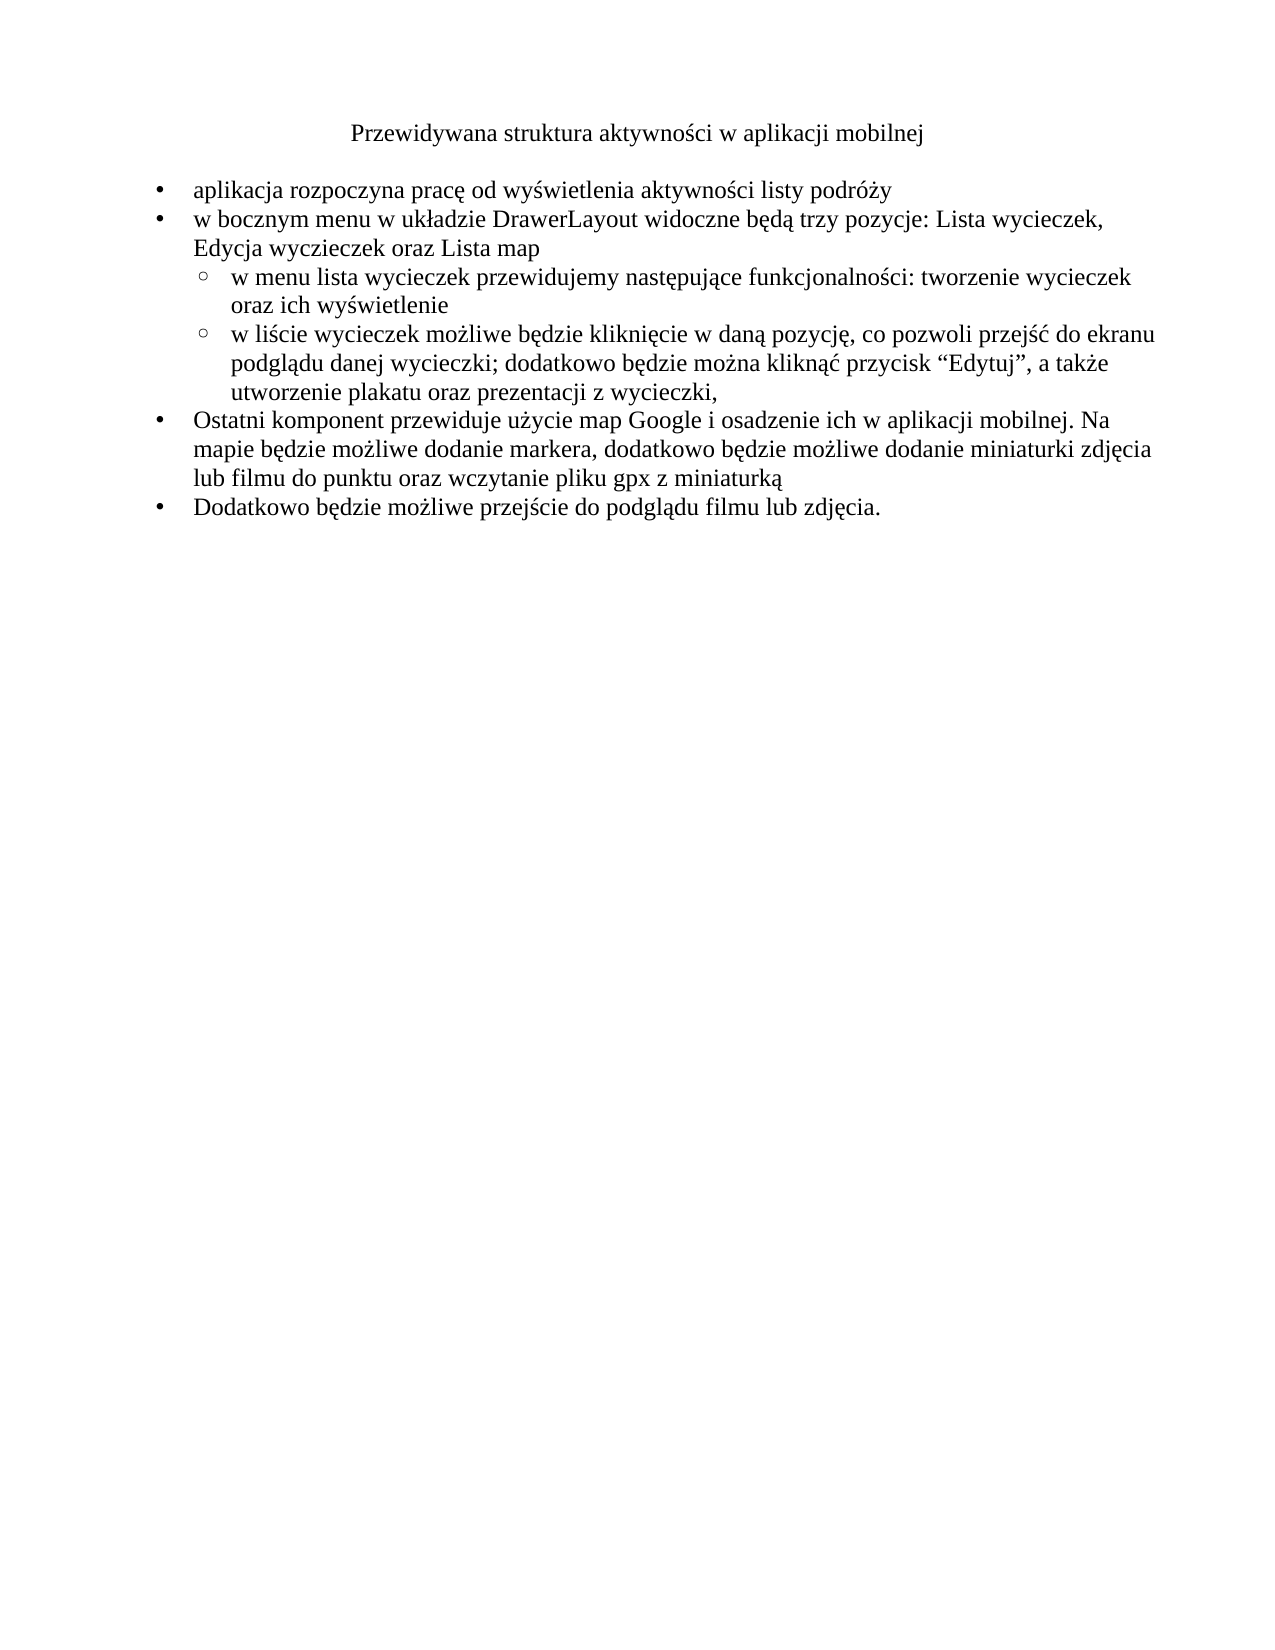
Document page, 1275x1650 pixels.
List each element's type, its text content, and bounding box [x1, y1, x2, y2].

list Ostatni komponent przewiduje użycie map Google i osadzenie ich w aplikacji mobilnej. Na mapie będzie możliwe dodanie markera, dodatkowo będzie możliwe dodanie miniaturki zdjęcia lub filmu do punktu oraz wczytanie pliku gpx z miniaturką [156, 406, 1157, 492]
list Dodatkowo będzie możliwe przejście do podglądu filmu lub zdjęcia. [156, 492, 1157, 521]
list aplikacja rozpoczyna pracę od wyświetlenia aktywności listy podróży [156, 176, 1157, 204]
list w menu lista wycieczek przewidujemy następujące funkcjonalności: tworzenie wycieczek oraz ich wyświetlenie [193, 262, 1157, 319]
list w bocznym menu w układzie DrawerLayout widoczne będą trzy pozycje: Lista wycieczek, Edycja wyczieczek oraz Lista map [156, 204, 1157, 262]
text Przewidywana struktura aktywności w aplikacji mobilnej [118, 118, 1157, 147]
list w liście wycieczek możliwe będzie kliknięcie w daną pozycję, co pozwoli przejść do ekranu podglądu danej wycieczki; dodatkowo będzie można kliknąć przycisk “Edytuj”, a także utworzenie plakatu oraz prezentacji z wycieczki, [193, 319, 1157, 406]
